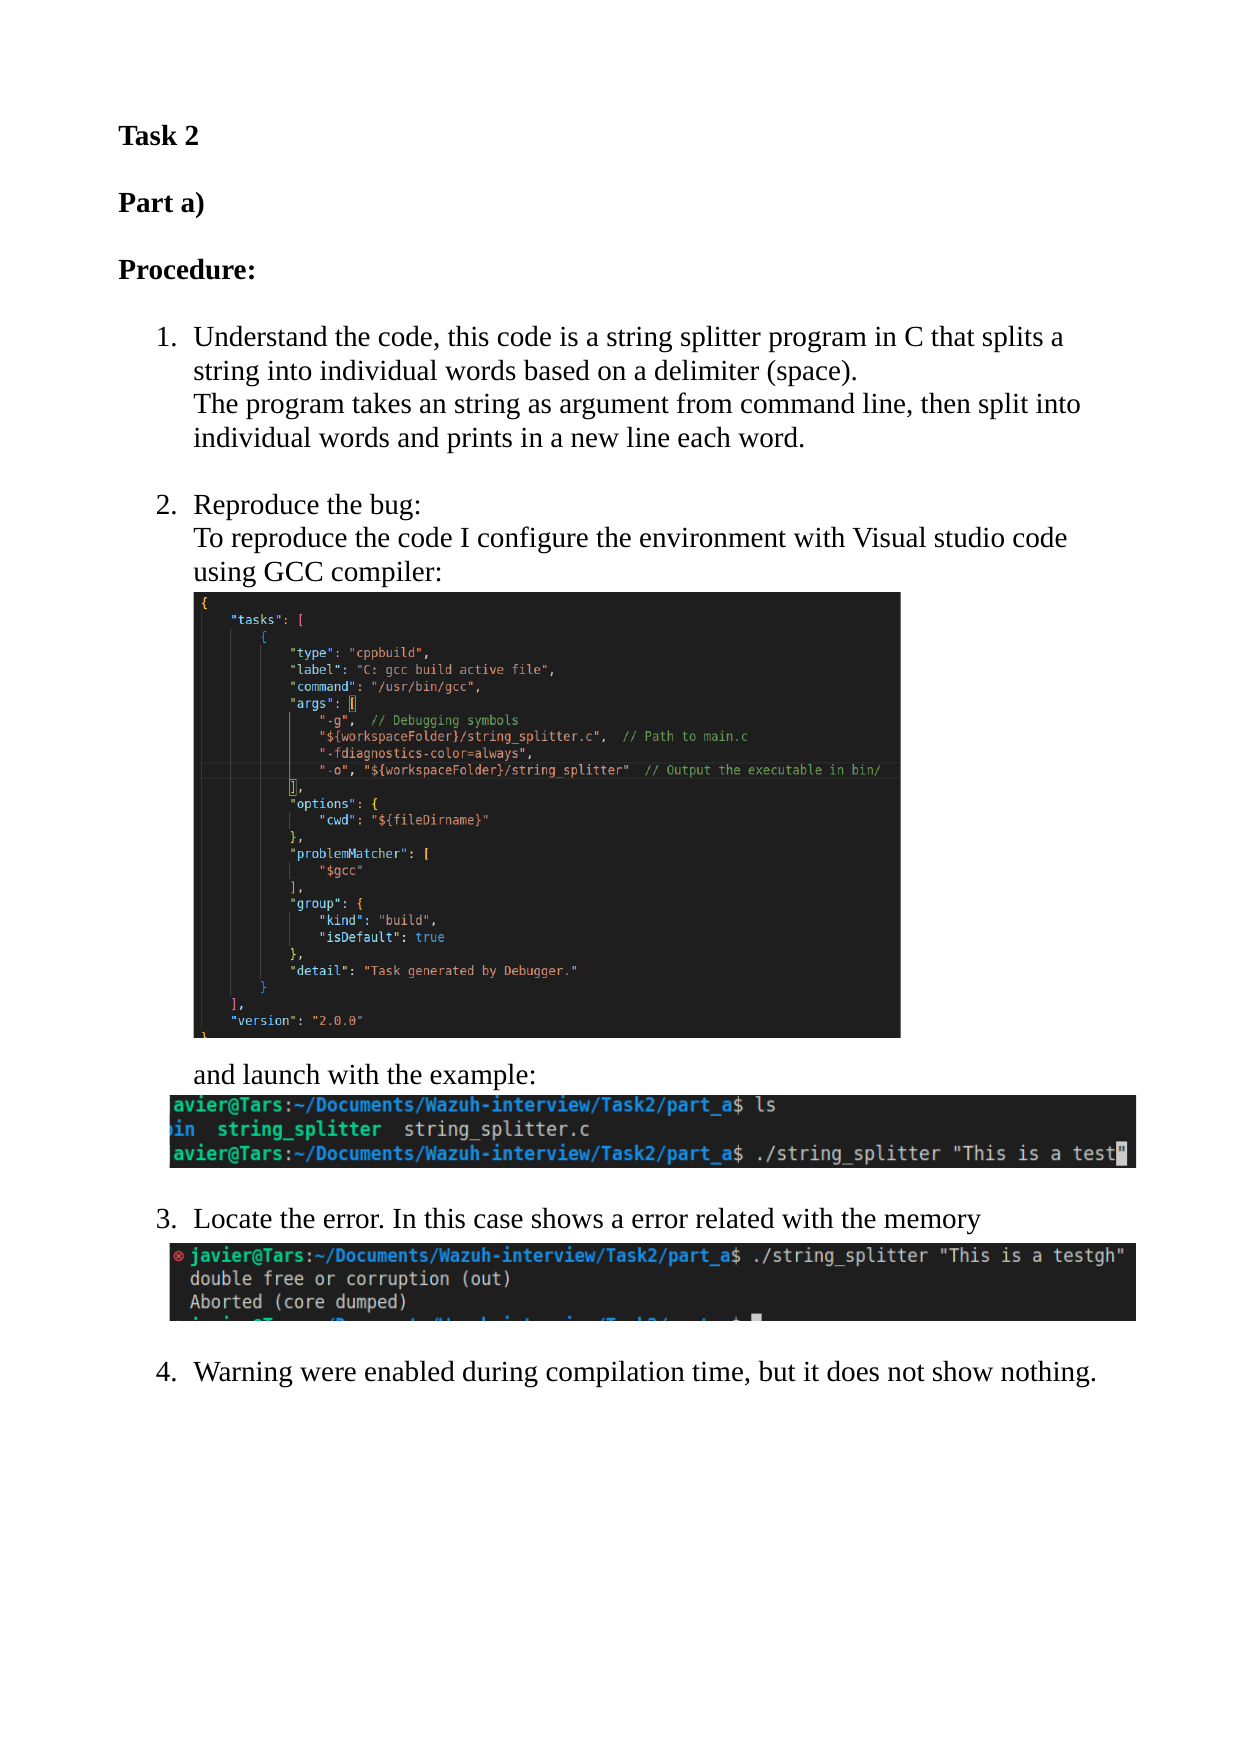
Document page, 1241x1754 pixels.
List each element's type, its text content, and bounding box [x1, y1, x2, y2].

text Part a) [118, 185, 1122, 219]
list Warning were enabled during compilation time, but it does not show nothing. [156, 1354, 1122, 1388]
picture [169, 1095, 1137, 1168]
list Reproduce the bug: To reproduce the code I configure the environment with Visual studio code using GCC compiler: [156, 487, 1122, 621]
list Locate the error. In this case shows a error related with the memory [156, 1201, 1122, 1354]
picture [193, 592, 901, 1038]
picture [169, 1243, 1136, 1321]
text Procedure: [118, 252, 1122, 286]
text Task 2 [118, 118, 1122, 152]
list Understand the code, this code is a string splitter program in C that splits a string into individual words based on a delimiter (space). [156, 319, 1122, 386]
list and launch with the example: [156, 1057, 1122, 1091]
list The program takes an string as argument from command line, then split into individual words and prints in a new line each word. [156, 386, 1122, 487]
